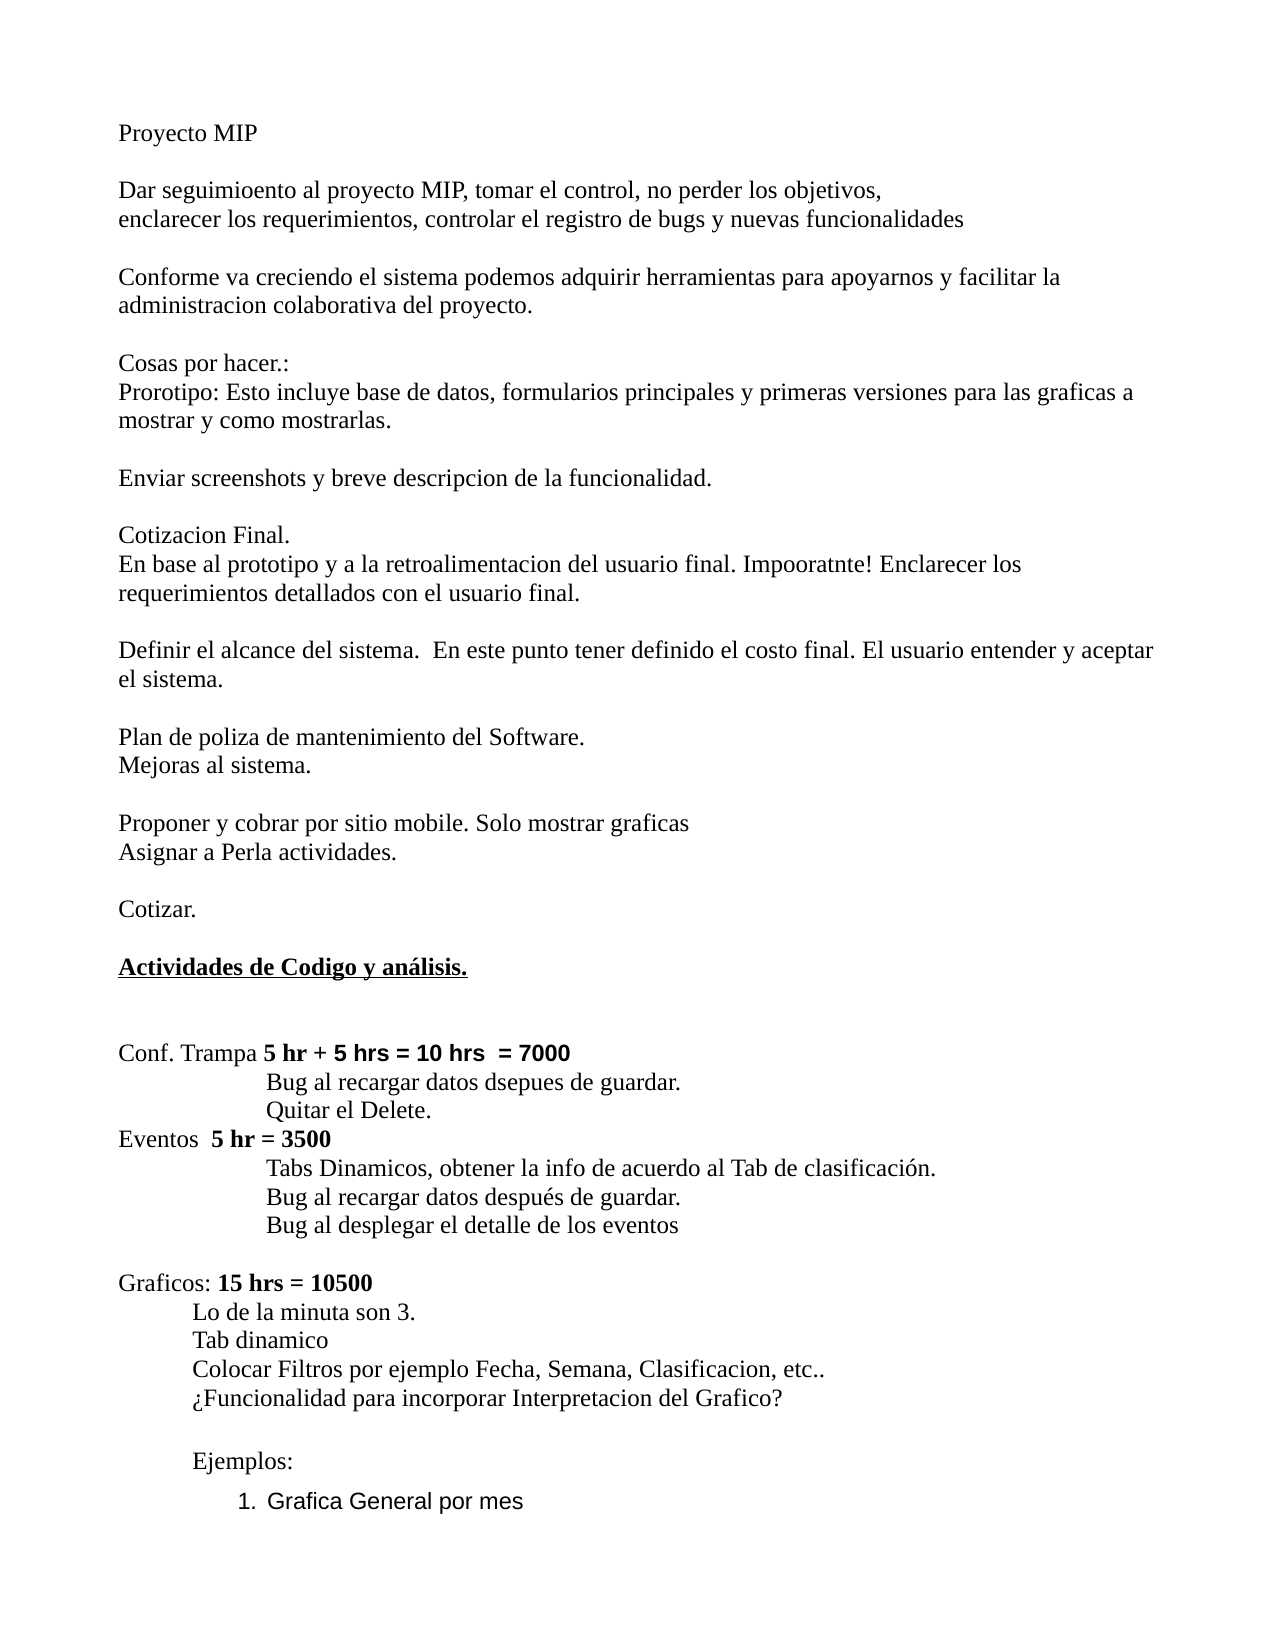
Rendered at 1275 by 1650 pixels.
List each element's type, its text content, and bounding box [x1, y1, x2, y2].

text Conf. Trampa 5 hr + 5 hrs = 10 hrs = 7000 [118, 1038, 1157, 1067]
text Bug al recargar datos dsepues de guardar. [118, 1067, 1157, 1096]
text Definir el alcance del sistema. En este punto tener definido el costo final. El usuario entender y aceptar el sistema. [118, 636, 1157, 693]
text Proponer y cobrar por sitio mobile. Solo mostrar graficas [118, 808, 1157, 837]
text Lo de la minuta son 3. [118, 1297, 1157, 1326]
text Tabs Dinamicos, obtener la info de acuerdo al Tab de clasificación. [118, 1153, 1157, 1182]
text Colocar Filtros por ejemplo Fecha, Semana, Clasificacion, etc.. [118, 1354, 1157, 1383]
text Cotizacion Final. [118, 521, 1157, 549]
text Prorotipo: Esto incluye base de datos, formularios principales y primeras versiones para las graficas a mostrar y como mostrarlas. [118, 377, 1157, 434]
text Plan de poliza de mantenimiento del Software. [118, 722, 1157, 751]
text Asignar a Perla actividades. [118, 837, 1157, 866]
text Bug al recargar datos después de guardar. [118, 1182, 1157, 1211]
text Conforme va creciendo el sistema podemos adquirir herramientas para apoyarnos y facilitar la administracion colaborativa del proyecto. [118, 262, 1157, 319]
text Cotizar. [118, 894, 1157, 923]
text En base al prototipo y a la retroalimentacion del usuario final. Impooratnte! Enclarecer los requerimientos detallados con el usuario final. [118, 549, 1157, 607]
text Actividades de Codigo y análisis. [118, 952, 1157, 981]
text Bug al desplegar el detalle de los eventos [118, 1211, 1157, 1239]
text Tab dinamico [118, 1326, 1157, 1354]
list Grafica General por mes [237, 1487, 1157, 1514]
text Proyecto MIP [118, 118, 1157, 147]
text Quitar el Delete. [118, 1096, 1157, 1124]
text Eventos 5 hr = 3500 [118, 1124, 1157, 1153]
text Ejemplos: [118, 1446, 1157, 1475]
text Graficos: 15 hrs = 10500 [118, 1268, 1157, 1297]
text Enviar screenshots y breve descripcion de la funcionalidad. [118, 463, 1157, 492]
text enclarecer los requerimientos, controlar el registro de bugs y nuevas funcionalidades [118, 204, 1157, 233]
text ¿Funcionalidad para incorporar Interpretacion del Grafico? [118, 1383, 1157, 1412]
text Mejoras al sistema. [118, 751, 1157, 779]
text Dar seguimioento al proyecto MIP, tomar el control, no perder los objetivos, [118, 176, 1157, 204]
text Cosas por hacer.: [118, 348, 1157, 377]
